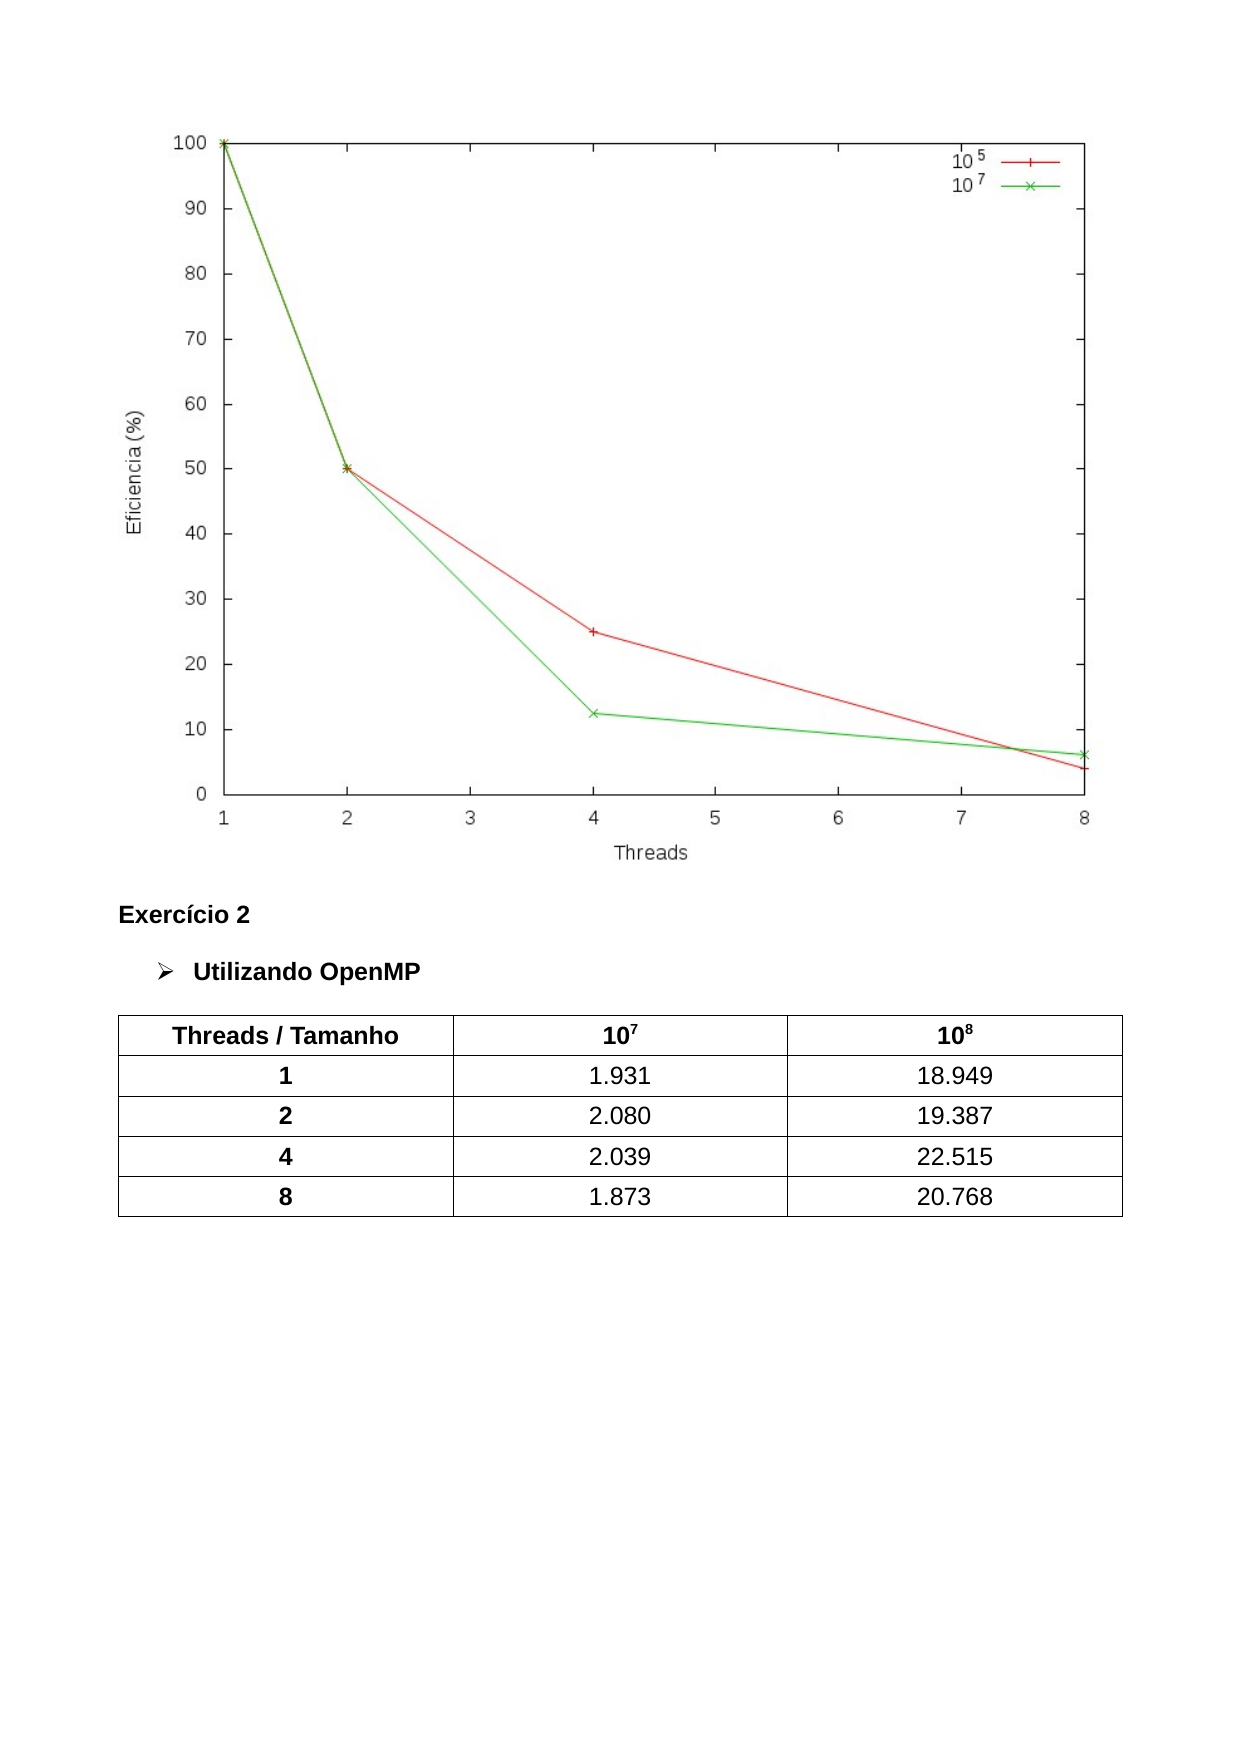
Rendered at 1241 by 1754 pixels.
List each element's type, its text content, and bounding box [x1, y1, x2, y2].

table_cell 19.387 [788, 1097, 1122, 1136]
table_cell 2 [119, 1097, 453, 1136]
table_cell 2.080 [454, 1097, 787, 1136]
table_cell 1.873 [454, 1177, 787, 1216]
table_cell 2.039 [454, 1137, 787, 1176]
table_cell 4 [119, 1137, 453, 1176]
table_cell 1 [119, 1056, 453, 1096]
table_header Threads / Tamanho [119, 1016, 453, 1055]
table_cell 8 [119, 1177, 453, 1216]
table_cell 1.931 [454, 1056, 787, 1096]
table_cell 22.515 [788, 1137, 1122, 1176]
table_header 107 [454, 1016, 787, 1055]
table_cell 18.949 [788, 1056, 1122, 1096]
table_header 108 [788, 1016, 1122, 1055]
list Utilizando OpenMP [156, 957, 1122, 986]
table_cell 20.768 [788, 1177, 1122, 1216]
picture [118, 118, 1123, 871]
text Exercício 2 [118, 900, 1122, 928]
